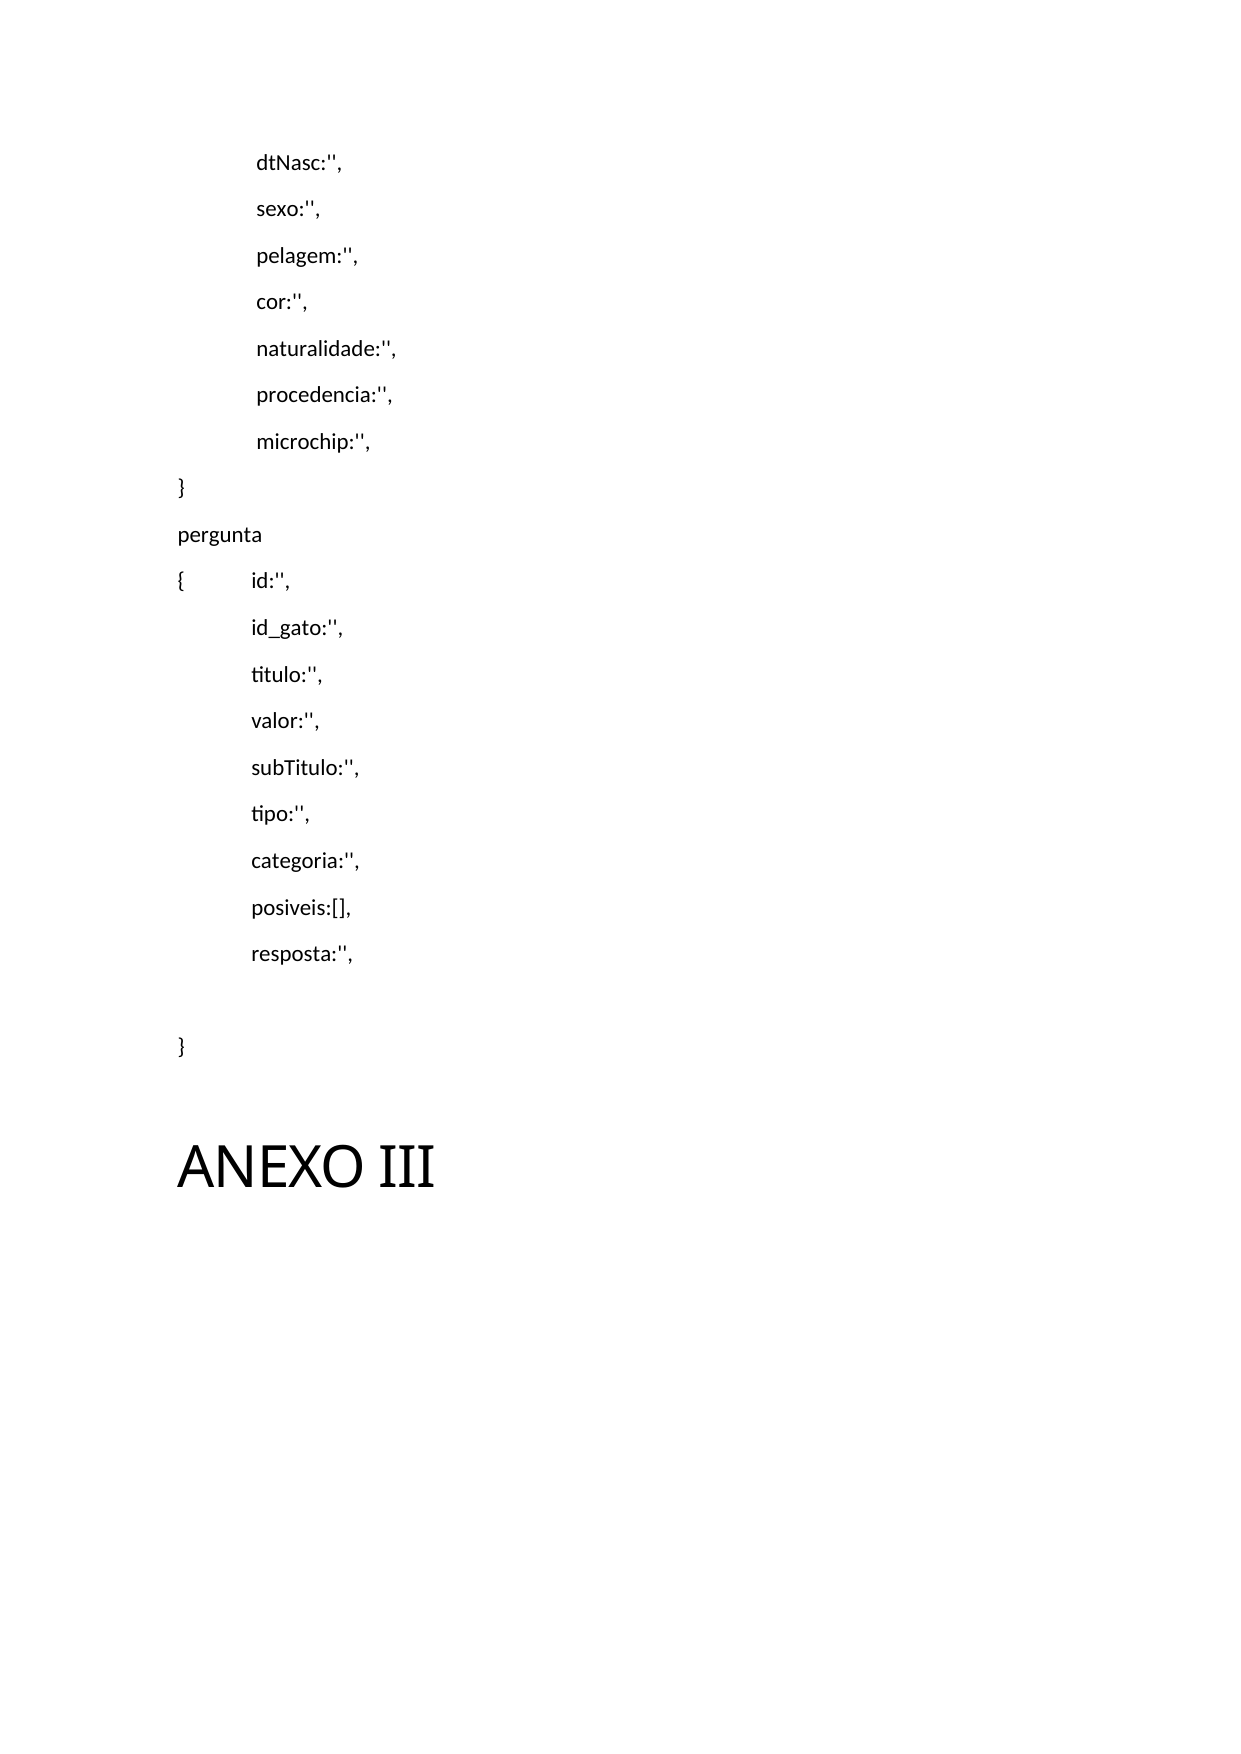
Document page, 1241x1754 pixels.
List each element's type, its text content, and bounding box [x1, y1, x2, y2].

text categoria:'', [177, 846, 1063, 874]
text tipo:'', [177, 799, 1063, 827]
text valor:'', [177, 706, 1063, 734]
text { id:'', [177, 567, 1063, 595]
text microchip:'', [177, 427, 1063, 455]
text pelagem:'', [177, 241, 1063, 269]
text cor:'', [177, 287, 1063, 315]
text naturalidade:'', [177, 334, 1063, 362]
text } [177, 473, 1063, 502]
text } [177, 1032, 1063, 1060]
text procedencia:'', [177, 380, 1063, 408]
text pergunta [177, 520, 1063, 548]
text resposta:'', [177, 939, 1063, 967]
text ANEXO III [177, 1125, 1063, 1205]
text titulo:'', [177, 660, 1063, 688]
text id_gato:'', [177, 613, 1063, 641]
text dtNasc:'', [177, 148, 1063, 176]
text sexo:'', [177, 194, 1063, 222]
text posiveis:[], [177, 893, 1063, 921]
text subTitulo:'', [177, 753, 1063, 781]
